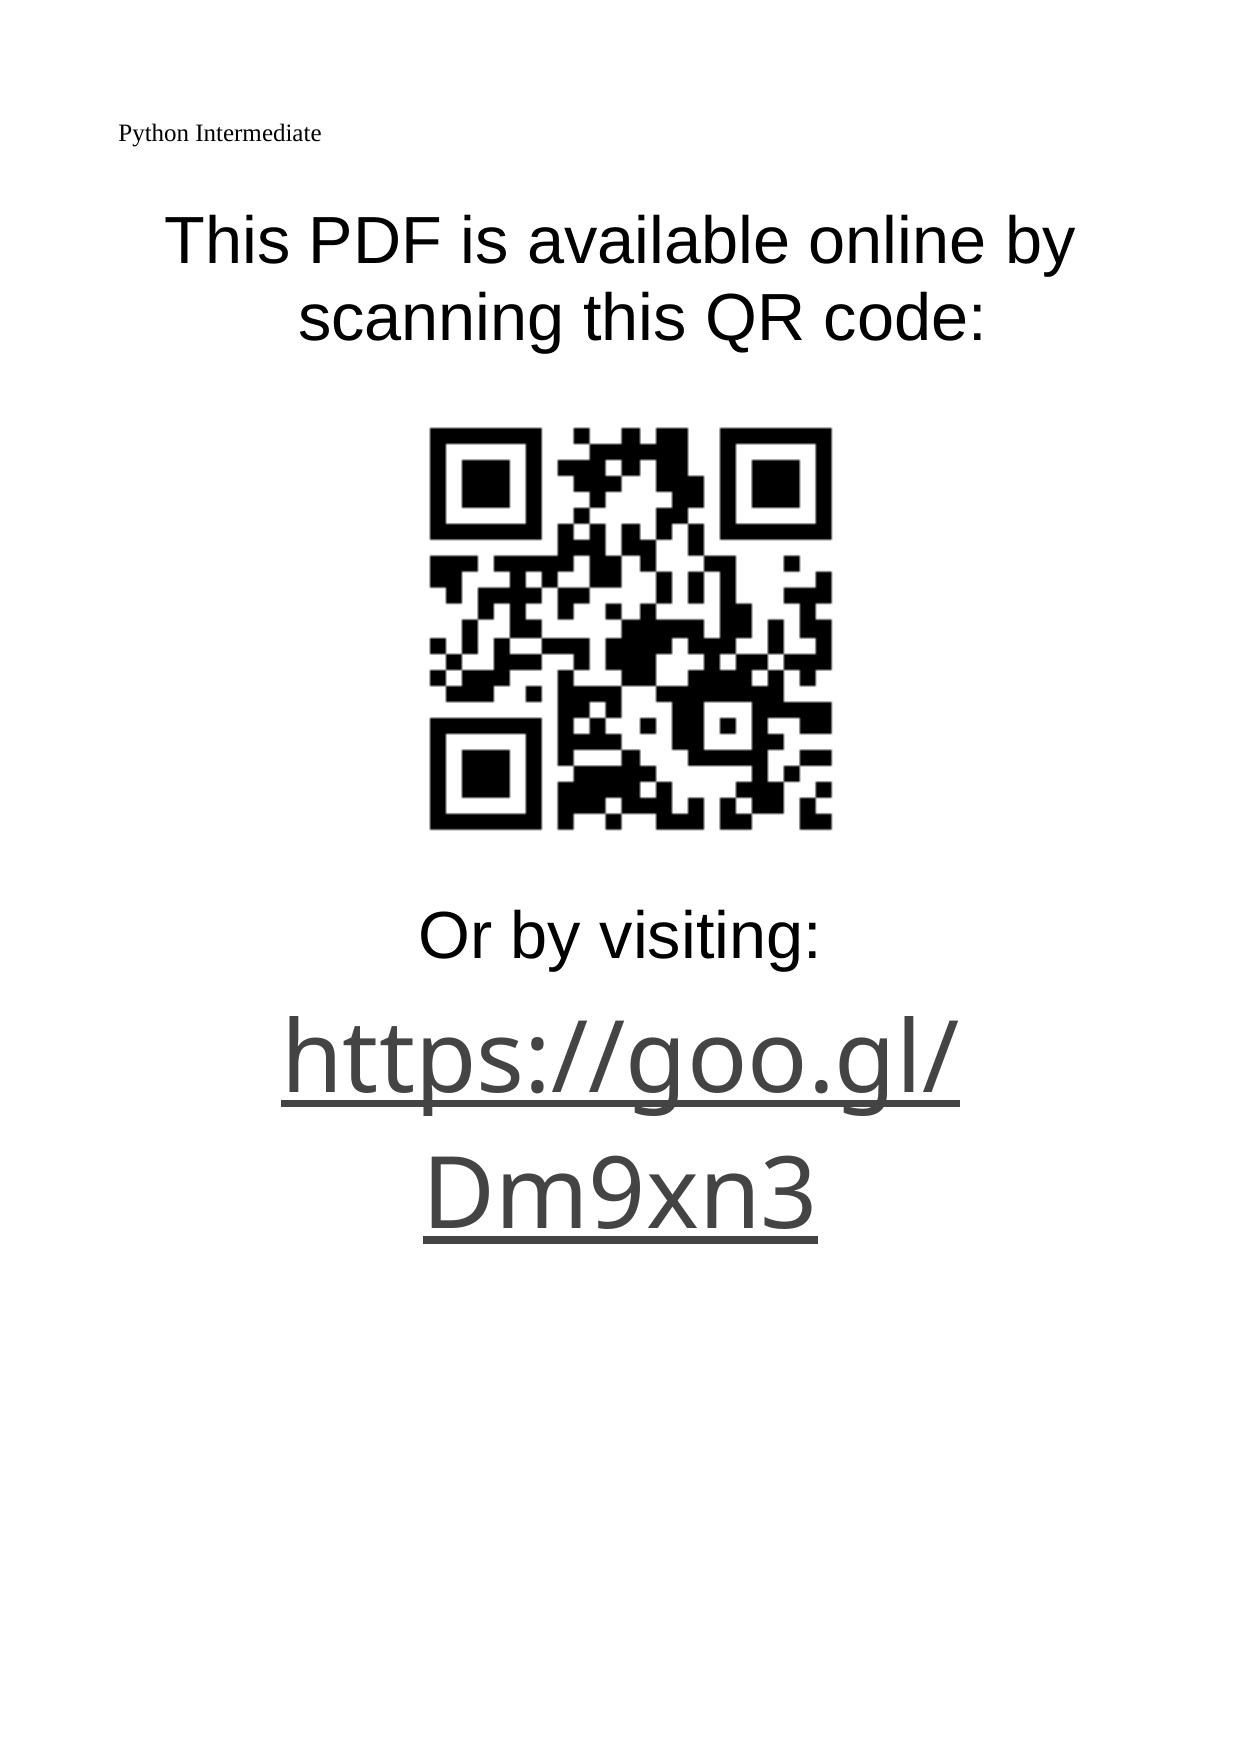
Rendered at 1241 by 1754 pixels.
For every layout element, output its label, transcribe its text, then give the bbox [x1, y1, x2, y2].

subtitle Or by visiting: [118, 392, 1122, 973]
picture [367, 365, 899, 897]
subtitle This PDF is available online by scanning this QR code: [118, 201, 1122, 355]
text https://goo.gl/Dm9xn3 [118, 986, 1122, 1258]
